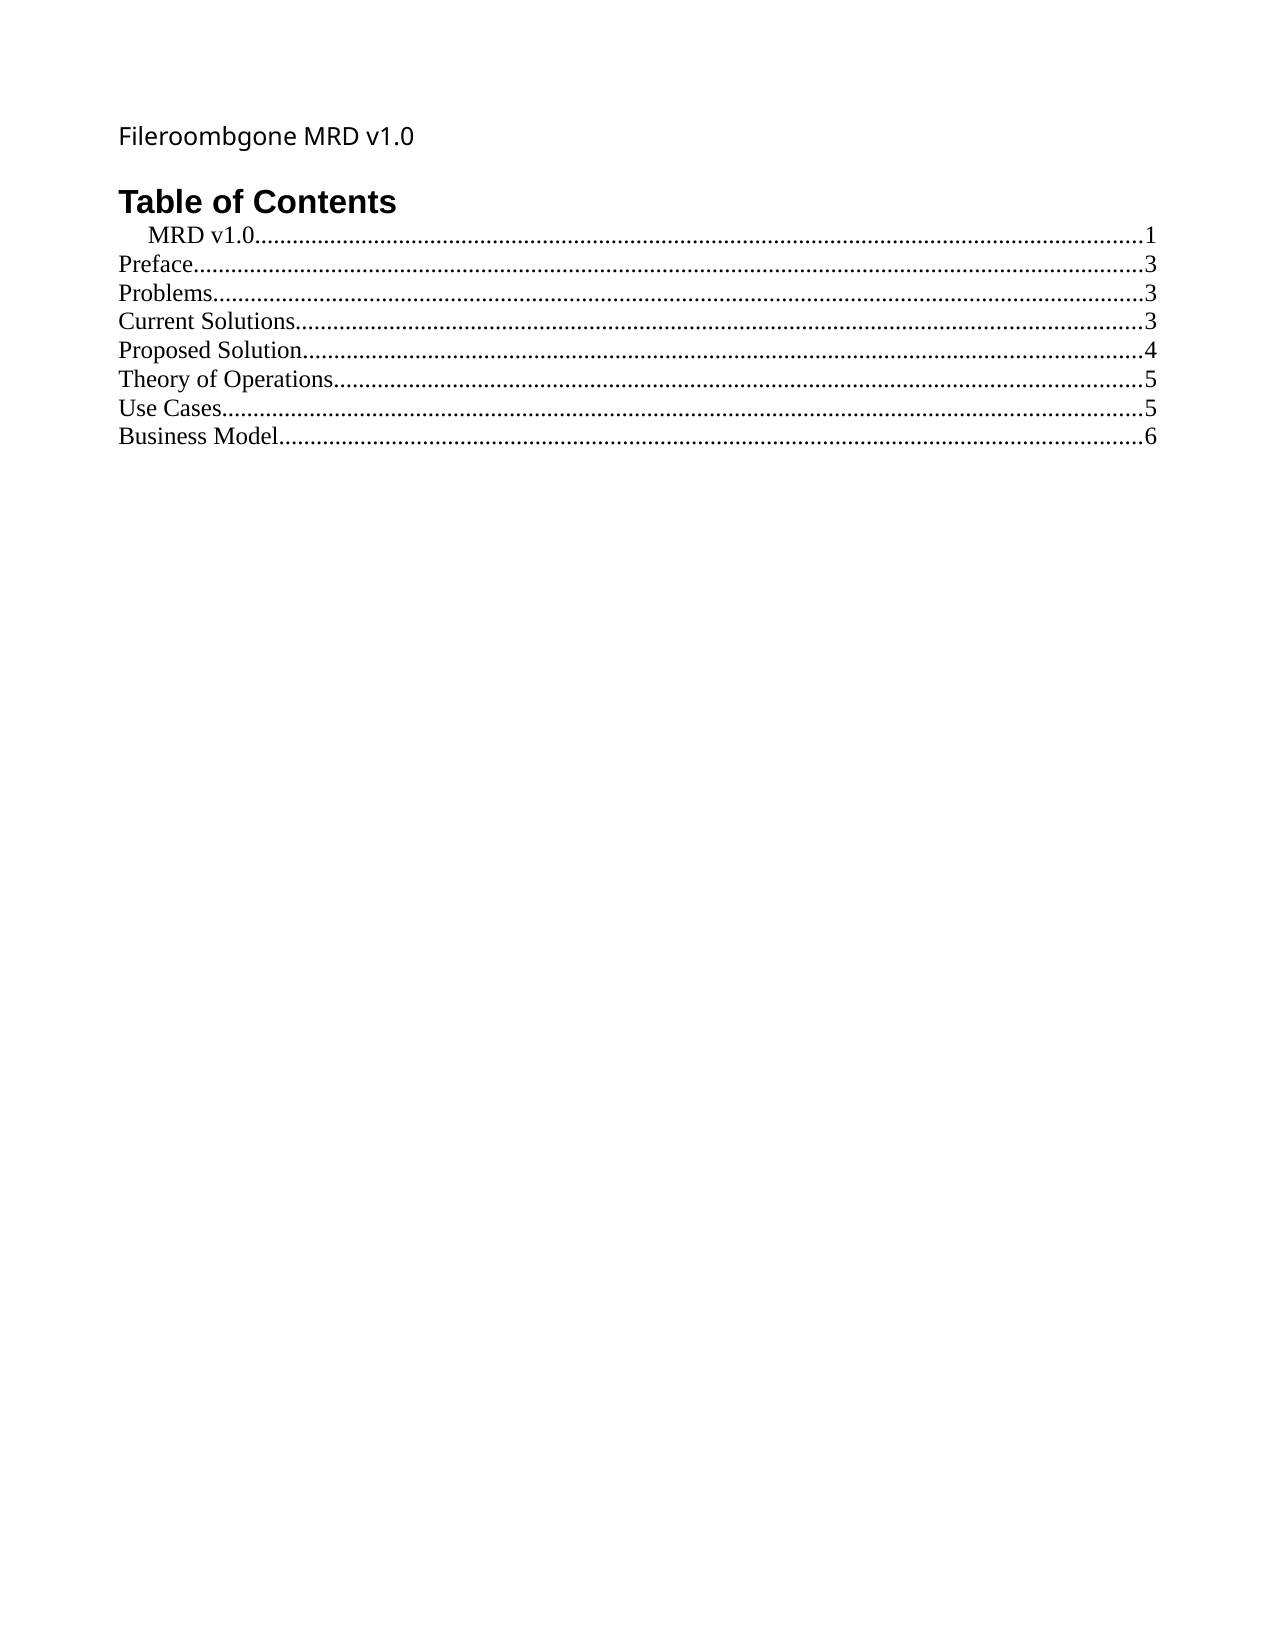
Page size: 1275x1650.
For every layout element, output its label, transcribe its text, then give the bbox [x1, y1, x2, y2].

text Proposed Solution 4 [118, 335, 1157, 364]
subtitle Table of Contents [118, 182, 1157, 220]
text Preface 3 [118, 249, 1157, 278]
text Theory of Operations 5 [118, 364, 1157, 393]
text Problems 3 [118, 278, 1157, 306]
text MRD v1.0 1 [148, 220, 1157, 249]
text Business Model 6 [118, 421, 1157, 450]
text Use Cases 5 [118, 393, 1157, 421]
text Current Solutions 3 [118, 306, 1157, 335]
